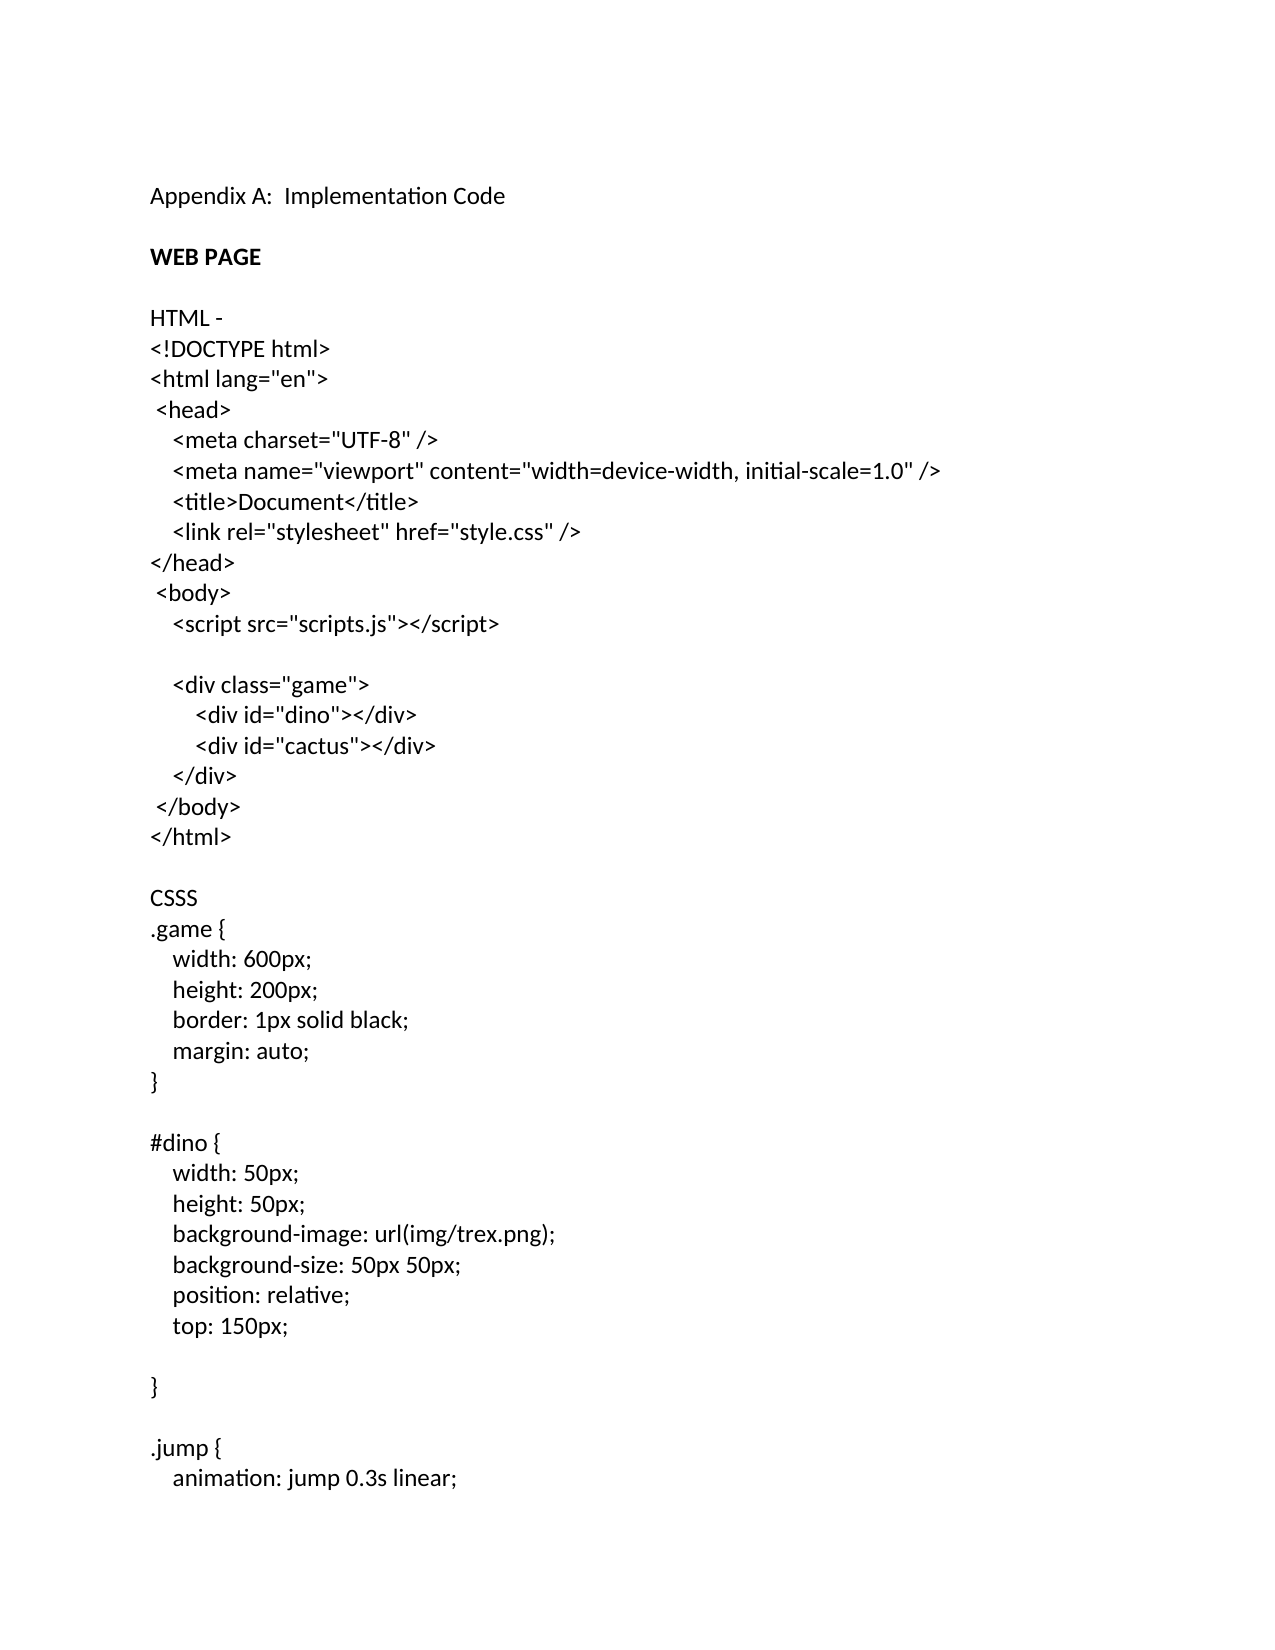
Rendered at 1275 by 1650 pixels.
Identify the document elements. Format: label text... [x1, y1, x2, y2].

text background-image: url(img/trex.png); [150, 1218, 1125, 1249]
text } [150, 1371, 1125, 1401]
text height: 200px; [150, 974, 1125, 1004]
text #dino { [150, 1127, 1125, 1157]
text border: 1px solid black; [150, 1004, 1125, 1035]
text </div> [150, 760, 1125, 791]
text height: 50px; [150, 1188, 1125, 1218]
text width: 600px; [150, 943, 1125, 974]
text CSSS [150, 882, 1125, 913]
text <link rel="stylesheet" href="style.css" /> [150, 516, 1125, 547]
text <div id="cactus"></div> [150, 730, 1125, 760]
text width: 50px; [150, 1157, 1125, 1188]
text .jump { [150, 1432, 1125, 1462]
text <body> [150, 577, 1125, 608]
text <title>Document</title> [150, 486, 1125, 516]
text <head> [150, 394, 1125, 425]
text position: relative; [150, 1279, 1125, 1310]
text top: 150px; [150, 1310, 1125, 1340]
text .game { [150, 913, 1125, 943]
text Appendix A: Implementation Code [150, 181, 1125, 211]
text WEB PAGE [150, 242, 1125, 272]
text </body> [150, 791, 1125, 821]
text <div class="game"> [150, 669, 1125, 699]
text <script src="scripts.js"></script> [150, 608, 1125, 638]
text <html lang="en"> [150, 364, 1125, 394]
text HTML - <!DOCTYPE html> [150, 303, 1125, 364]
text <meta charset="UTF-8" /> [150, 425, 1125, 455]
text } [150, 1066, 1125, 1096]
text </head> [150, 547, 1125, 577]
text margin: auto; [150, 1035, 1125, 1066]
text <div id="dino"></div> [150, 699, 1125, 730]
text <meta name="viewport" content="width=device-width, initial-scale=1.0" /> [150, 455, 1125, 486]
text animation: jump 0.3s linear; [150, 1462, 1125, 1493]
text </html> [150, 821, 1125, 852]
text background-size: 50px 50px; [150, 1249, 1125, 1279]
